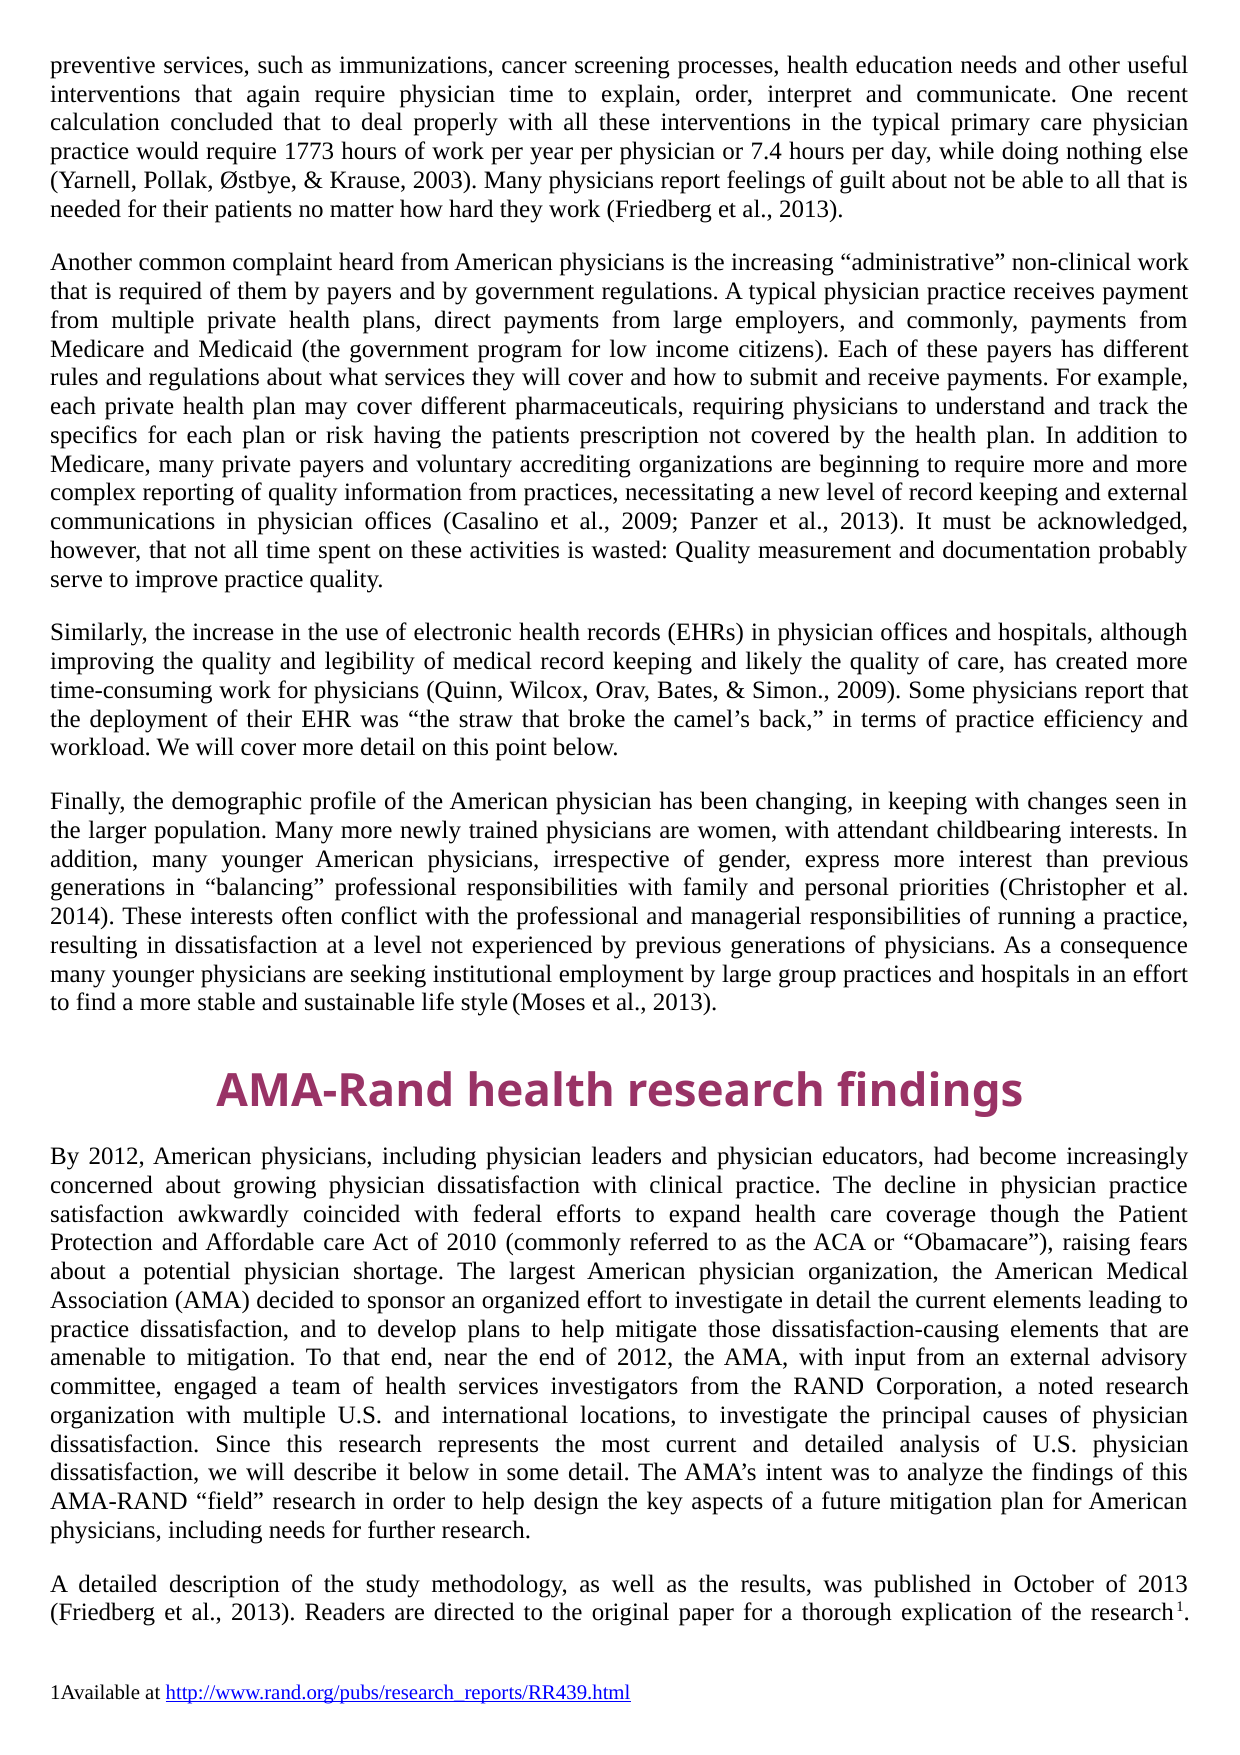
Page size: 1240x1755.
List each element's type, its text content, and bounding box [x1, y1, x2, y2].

text Another common complaint heard from American physicians is the increasing “administrative” non-clinical work that is required of them by payers and by government regulations. A typical physician practice receives payment from multiple private health plans, direct payments from large employers, and commonly, payments from Medicare and Medicaid (the government program for low income citizens). Each of these payers has different rules and regulations about what services they will cover and how to submit and receive payments. For example, each private health plan may cover different pharmaceuticals, requiring physicians to understand and track the specifics for each plan or risk having the patients prescription not covered by the health plan. In addition to Medicare, many private payers and voluntary accrediting organizations are beginning to require more and more complex reporting of quality information from practices, necessitating a new level of record keeping and external communications in physician offices (Casalino et al., 2009; Panzer et al., 2013). It must be acknowledged, however, that not all time spent on these activities is wasted: Quality measurement and documentation probably serve to improve practice quality. [50, 247, 1189, 592]
text preventive services, such as immunizations, cancer screening processes, health education needs and other useful interventions that again require physician time to explain, order, interpret and communicate. One recent calculation concluded that to deal properly with all these interventions in the typical primary care physician practice would require 1773 hours of work per year per physician or 7.4 hours per day, while doing nothing else (Yarnell, Pollak, Østbye, & Krause, 2003). Many physicians report feelings of guilt about not be able to all that is needed for their patients no matter how hard they work (Friedberg et al., 2013). [50, 50, 1189, 222]
text Similarly, the increase in the use of electronic health records (EHRs) in physician offices and hospitals, although improving the quality and legibility of medical record keeping and likely the quality of care, has created more time-consuming work for physicians (Quinn, Wilcox, Orav, Bates, & Simon., 2009). Some physicians report that the deployment of their EHR was “the straw that broke the camel’s back,” in terms of practice efficiency and workload. We will cover more detail on this point below. [50, 617, 1189, 761]
text Finally, the demographic profile of the American physician has been changing, in keeping with changes seen in the larger population. Many more newly trained physicians are women, with attendant childbearing interests. In addition, many younger American physicians, irrespective of gender, express more interest than previous generations in “balancing” professional responsibilities with family and personal priorities (Christopher et al. 2014). These interests often conflict with the professional and managerial responsibilities of running a practice, resulting in dissatisfaction at a level not experienced by previous generations of physicians. As a consequence many younger physicians are seeking institutional employment by large group practices and hospitals in an effort to find a more stable and sustainable life style (Moses et al., 2013). [50, 786, 1189, 1016]
text By 2012, American physicians, including physician leaders and physician educators, had become increasingly concerned about growing physician dissatisfaction with clinical practice. The decline in physician practice satisfaction awkwardly coincided with federal efforts to expand health care coverage though the Patient Protection and Affordable care Act of 2010 (commonly referred to as the ACA or “Obamacare”), raising fears about a potential physician shortage. The largest American physician organization, the American Medical Association (AMA) decided to sponsor an organized effort to investigate in detail the current elements leading to practice dissatisfaction, and to develop plans to help mitigate those dissatisfaction-causing elements that are amenable to mitigation. To that end, near the end of 2012, the AMA, with input from an external advisory committee, engaged a team of health services investigators from the RAND Corporation, a noted research organization with multiple U.S. and international locations, to investigate the principal causes of physician dissatisfaction. Since this research represents the most current and detailed analysis of U.S. physician dissatisfaction, we will describe it below in some detail. The AMA’s intent was to analyze the findings of this AMA-RAND “field” research in order to help design the key aspects of a future mitigation plan for American physicians, including needs for further research. [50, 1141, 1189, 1544]
text A detailed description of the study methodology, as well as the results, was published in October of 2013 (Friedberg et al., 2013). Readers are directed to the original paper for a thorough explication of the research. What follows here is a summary of the work and findings. In general the findings were consistent with previous well-designed American physician satisfaction surveys (Leigh et al., 2002; Pathman et al., 2002; Landon et al., 2003; Leigh et al., 2009). It is difficult to compare levels of “overall” satisfaction among studies because of differences in survey design and question construction and presentation. One striking difference, described below, was the near universal citing by RAND-surveyed physicians of a new and intense dissatisfier not mentioned in earlier surveys, the lack of ease of use of EHRs. This is not surprising since EHRs were not in common use during the time of the earlier surveys. [50, 1569, 1189, 1626]
subtitle AMA-Rand health research findings [50, 1066, 1189, 1116]
text Available at http://www.rand.org/pubs/research_reports/RR439.html [50, 1680, 1189, 1704]
